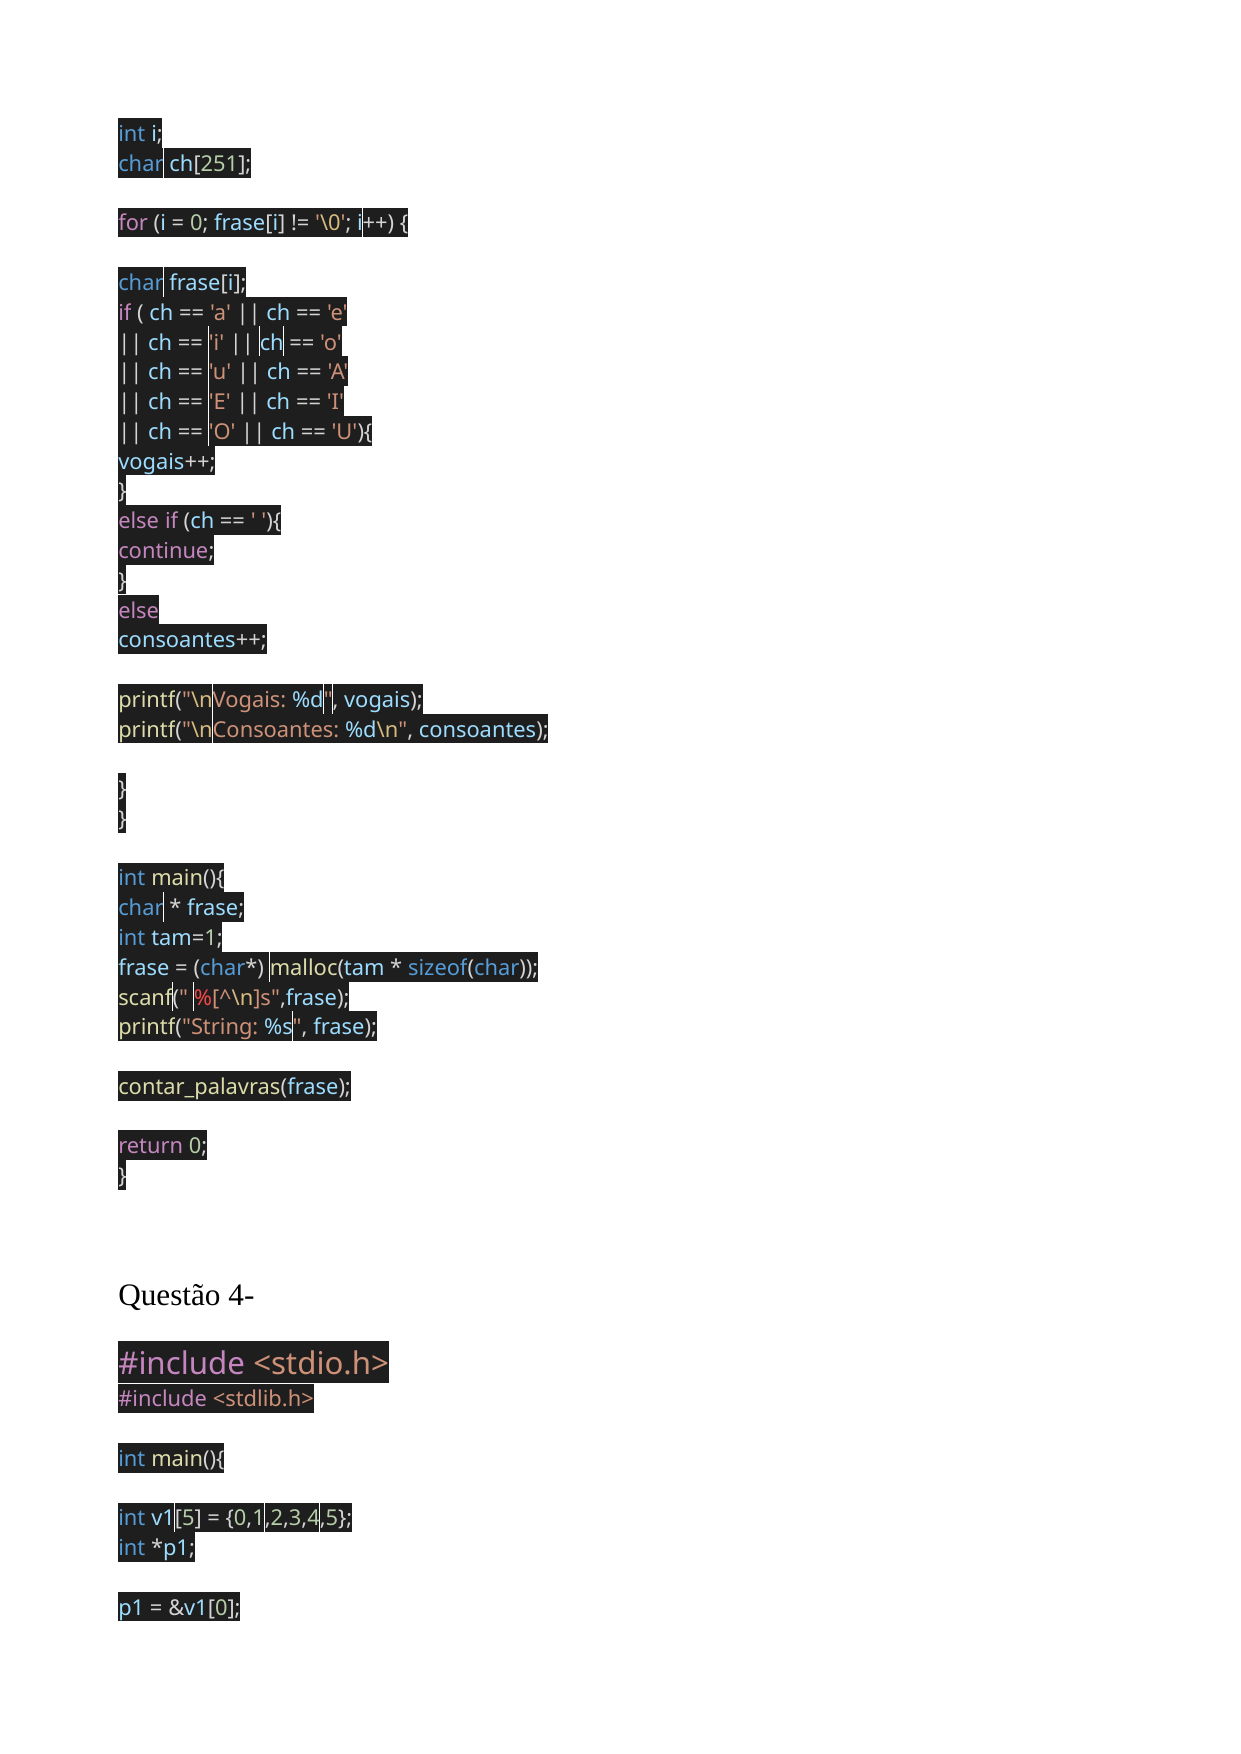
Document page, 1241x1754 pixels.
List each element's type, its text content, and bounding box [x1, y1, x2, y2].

text int main(){ [118, 862, 1122, 892]
text scanf(" %[^\n]s",frase); [118, 982, 1122, 1011]
text printf("\nConsoantes: %d\n", consoantes); [118, 714, 1122, 743]
text int *p1; [118, 1532, 1122, 1562]
text } [118, 773, 1122, 803]
text contar_palavras(frase); [118, 1071, 1122, 1101]
text else [118, 594, 1122, 624]
text } [118, 803, 1122, 833]
text } [118, 565, 1122, 594]
text || ch == 'i' || ch == 'o' [118, 326, 1122, 356]
text int tam=1; [118, 922, 1122, 952]
text || ch == 'u' || ch == 'A' [118, 356, 1122, 386]
text } [118, 475, 1122, 505]
text printf("\nVogais: %d", vogais); [118, 684, 1122, 714]
text printf("String: %s", frase); [118, 1011, 1122, 1041]
text p1 = &v1[0]; [118, 1592, 1122, 1621]
text if ( ch == 'a' || ch == 'e' [118, 297, 1122, 326]
text Questão 4- [118, 1276, 1122, 1312]
text frase = (char*) malloc(tam * sizeof(char)); [118, 952, 1122, 982]
text || ch == 'E' || ch == 'I' [118, 386, 1122, 416]
text return 0; [118, 1130, 1122, 1160]
text || ch == 'O' || ch == 'U'){ [118, 416, 1122, 446]
text int v1[5] = {0,1,2,3,4,5}; [118, 1502, 1122, 1532]
text int i; [118, 118, 1122, 148]
text #include <stdlib.h> [118, 1383, 1122, 1413]
text char frase[i]; [118, 267, 1122, 297]
text char * frase; [118, 892, 1122, 922]
text else if (ch == ' '){ [118, 505, 1122, 535]
text vogais++; [118, 446, 1122, 475]
text consoantes++; [118, 624, 1122, 654]
text #include <stdio.h> [118, 1341, 1122, 1383]
text continue; [118, 535, 1122, 565]
text char ch[251]; [118, 148, 1122, 178]
text int main(){ [118, 1443, 1122, 1473]
text for (i = 0; frase[i] != '\0'; i++) { [118, 207, 1122, 237]
text } [118, 1160, 1122, 1190]
